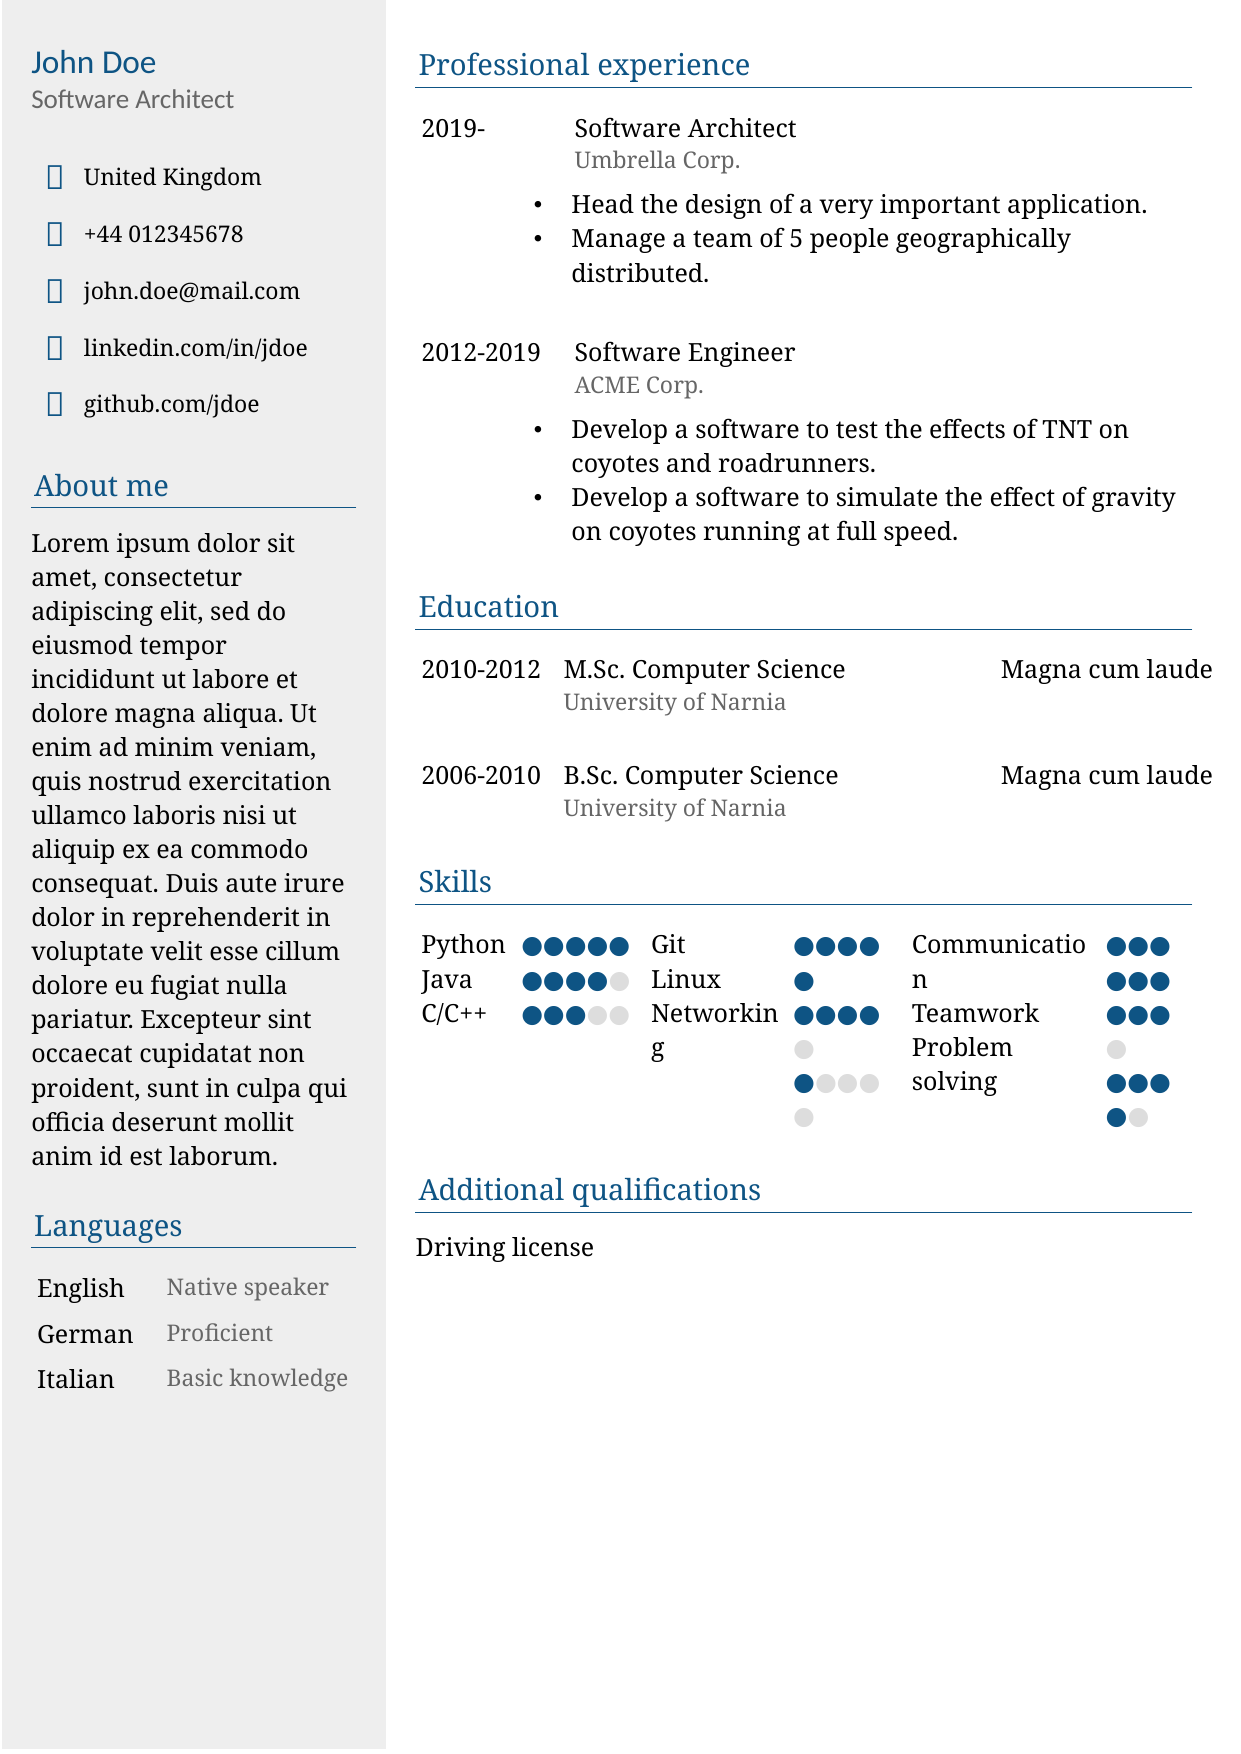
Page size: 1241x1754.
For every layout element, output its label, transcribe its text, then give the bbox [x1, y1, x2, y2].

table_header Native speaker [161, 1265, 356, 1311]
table_cell Proficient [161, 1311, 356, 1356]
table_header Magna cum laude [989, 646, 1218, 723]
table_header ●●●●● ●●●●● ●●●●● [787, 921, 906, 1137]
table_cell  [31, 376, 78, 432]
table_header 2006-2010 [415, 752, 558, 829]
table_cell Italian [31, 1356, 161, 1402]
table_header ●●●●●●●●●● ●●●●● [1100, 921, 1192, 1137]
table_cell Develop a software to test the effects of TNT on coyotes and roadrunners. Develop a software to simulate the effect of gravity on coyotes running at full speed. [415, 406, 1218, 553]
table_header Git Linux Networking [645, 921, 787, 1137]
table_header English [31, 1265, 161, 1311]
table_header 2019- [415, 105, 568, 181]
table_header Professional experience Education Skills Additional qualifications Driving license [386, 0, 1222, 1749]
table_header ●●●●● ●●●●● ●●●●● [515, 921, 645, 1137]
table_header B.Sc. Computer Science University of Narnia [558, 752, 989, 829]
table_cell  [31, 262, 78, 319]
table_header M.Sc. Computer Science University of Narnia [558, 646, 989, 723]
table_header Python Java C/C++ [415, 921, 515, 1137]
table_header 2010-2012 [415, 646, 558, 723]
table_cell john.doe@mail.com [78, 262, 367, 319]
table_header  [31, 148, 78, 205]
table_cell Head the design of a very important application. Manage a team of 5 people geographically distributed. [415, 181, 1218, 295]
table_cell +44 012345678 [78, 205, 367, 262]
table_header United Kingdom [78, 148, 367, 205]
table_header Software Engineer ACME Corp. [569, 329, 1218, 406]
table_header Communication Teamwork Problem solving [906, 921, 1100, 1137]
table_cell German [31, 1311, 161, 1356]
table_cell  [31, 319, 78, 376]
table_header Software Architect Umbrella Corp. [569, 105, 1218, 181]
table_header 2012-2019 [415, 329, 568, 406]
table_header Magna cum laude [989, 752, 1218, 829]
table_cell github.com/jdoe [78, 376, 367, 432]
table_cell Basic knowledge [161, 1356, 356, 1402]
table_header John Doe Software Architect About me Lorem ipsum dolor sit amet, consectetur adipiscing elit, sed do eiusmod tempor incididunt ut labore et dolore magna aliqua. Ut enim ad minim veniam, quis nostrud exercitation ullamco laboris nisi ut aliquip ex ea commodo consequat. Duis aute irure dolor in reprehenderit in voluptate velit esse cillum dolore eu fugiat nulla pariatur. Excepteur sint occaecat cupidatat non proident, sunt in culpa qui officia deserunt mollit anim id est laborum. Languages [2, 0, 386, 1749]
table_cell linkedin.com/in/jdoe [78, 319, 367, 376]
table_cell  [31, 205, 78, 262]
